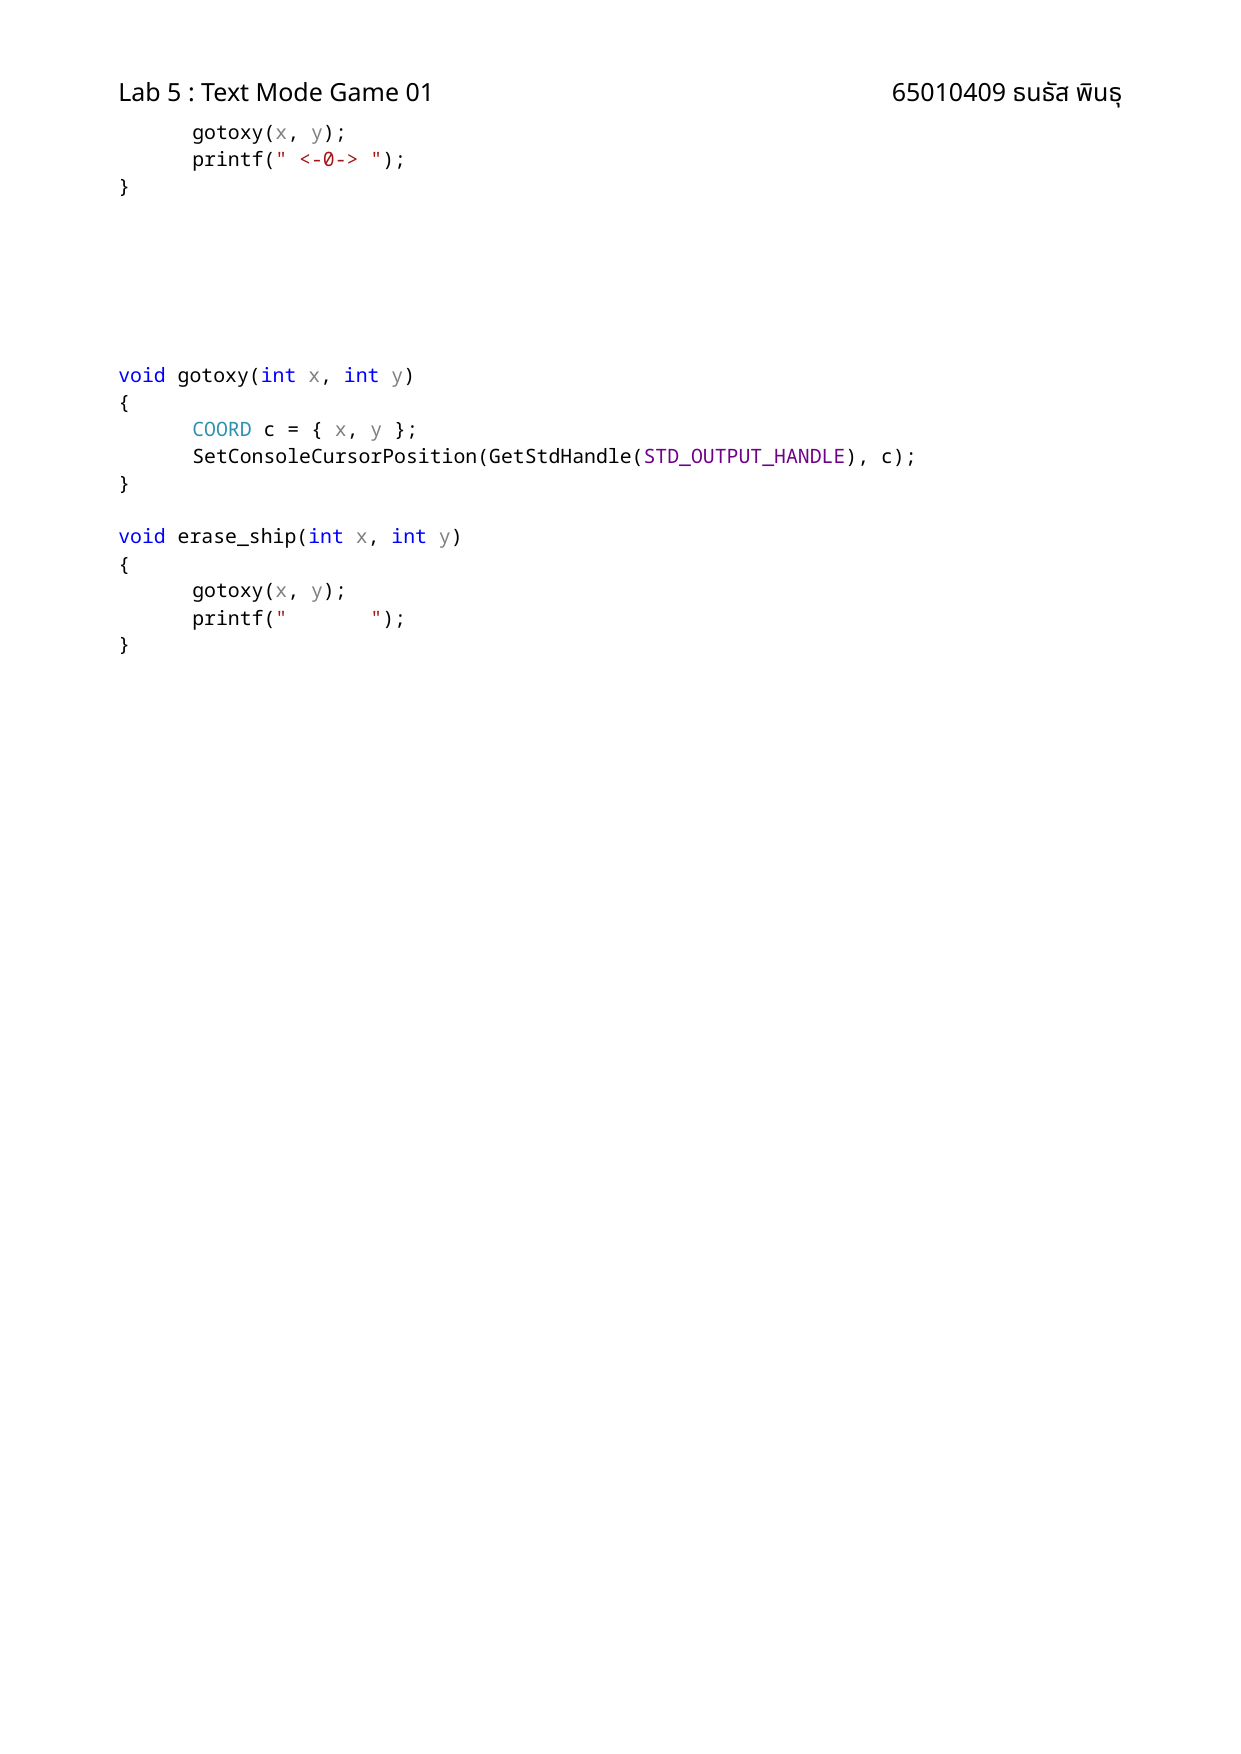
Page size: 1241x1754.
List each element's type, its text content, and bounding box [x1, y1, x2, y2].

text SetConsoleCursorPosition(GetStdHandle(STD_OUTPUT_HANDLE), c); [118, 442, 1122, 469]
text printf(" "); [118, 604, 1122, 631]
text printf(" <-0-> "); [118, 145, 1122, 172]
text } [118, 631, 1122, 658]
text { [118, 550, 1122, 577]
text void erase_ship(int x, int y) [118, 523, 1122, 550]
text gotoxy(x, y); [118, 118, 1122, 145]
text { [118, 388, 1122, 415]
text void gotoxy(int x, int y) [118, 361, 1122, 388]
text gotoxy(x, y); [118, 577, 1122, 604]
text } [118, 469, 1122, 496]
text COORD c = { x, y }; [118, 415, 1122, 442]
text } [118, 172, 1122, 199]
